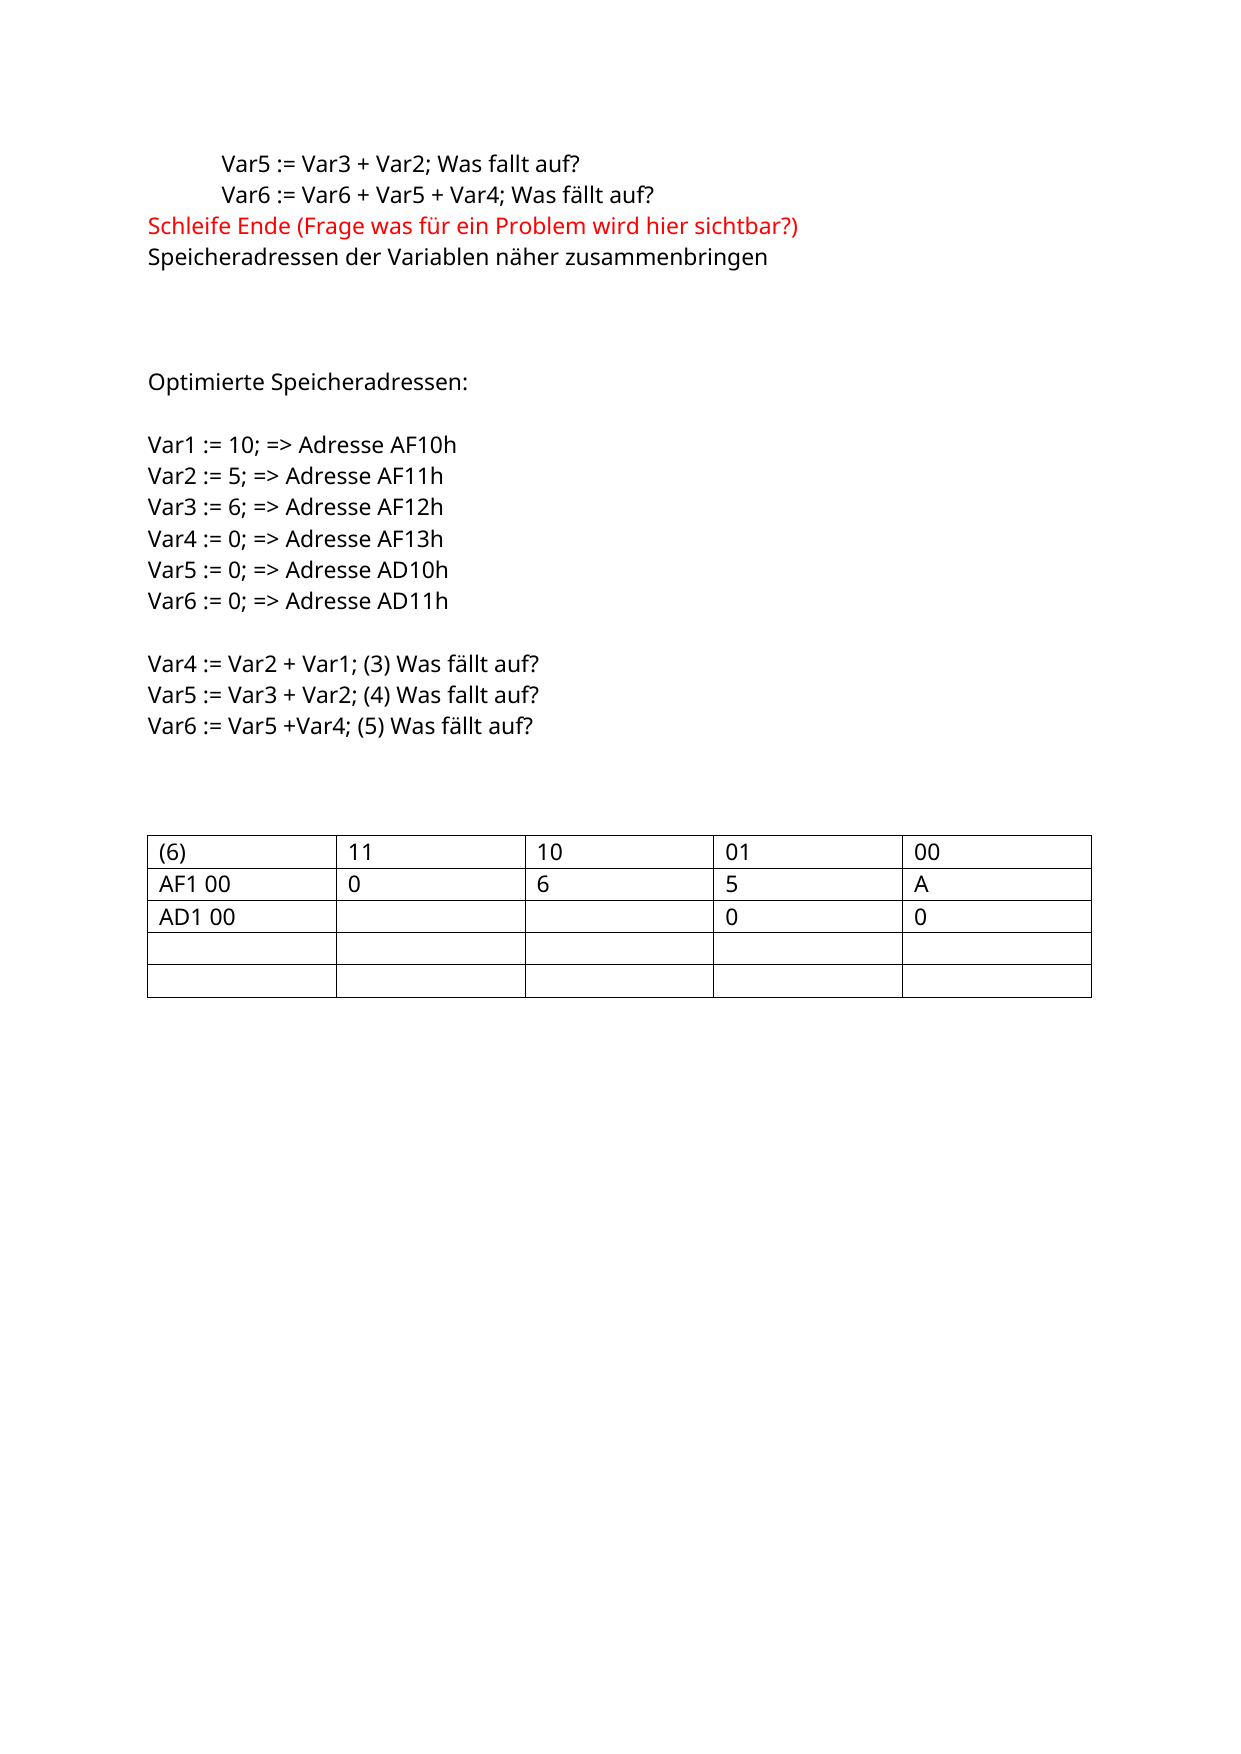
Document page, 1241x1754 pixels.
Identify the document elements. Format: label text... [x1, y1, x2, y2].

table_cell A [903, 869, 1091, 900]
table_cell AF1 00 [148, 869, 336, 900]
table_header 11 [337, 836, 525, 867]
table_cell [903, 965, 1091, 997]
table_cell [337, 901, 525, 932]
text Var4 := Var2 + Var1; (3) Was fällt auf? [148, 648, 1093, 679]
table_cell 0 [903, 901, 1091, 932]
text Var6 := Var5 +Var4; (5) Was fällt auf? [148, 710, 1093, 741]
table_cell [714, 965, 902, 997]
table_cell 0 [714, 901, 902, 932]
table_cell [148, 933, 336, 964]
table_cell AD1 00 [148, 901, 336, 932]
table_cell [903, 933, 1091, 964]
text Var5 := Var3 + Var2; Was fallt auf? [221, 148, 1093, 179]
table_cell 5 [714, 869, 902, 900]
table_cell [148, 965, 336, 997]
table_cell [526, 933, 713, 964]
table_cell [526, 901, 713, 932]
table_header (6) [148, 836, 336, 867]
table_cell [714, 933, 902, 964]
table_header 00 [903, 836, 1091, 867]
text Var5 := Var3 + Var2; (4) Was fallt auf? [148, 679, 1093, 710]
text Schleife Ende (Frage was für ein Problem wird hier sichtbar?) [148, 210, 1093, 241]
table_cell [526, 965, 713, 997]
table_header 01 [714, 836, 902, 867]
table_cell [337, 933, 525, 964]
table_cell 6 [526, 869, 713, 900]
text Speicheradressen der Variablen näher zusammenbringen [148, 241, 1093, 273]
table_cell 0 [337, 869, 525, 900]
text Var5 := 0; => Adresse AD10h [148, 554, 1093, 585]
text Var4 := 0; => Adresse AF13h [148, 523, 1093, 554]
text Var2 := 5; => Adresse AF11h [148, 460, 1093, 491]
text Var6 := 0; => Adresse AD11h [148, 585, 1093, 616]
text Var3 := 6; => Adresse AF12h [148, 491, 1093, 523]
table_header 10 [526, 836, 713, 867]
table_cell [337, 965, 525, 997]
text Var6 := Var6 + Var5 + Var4; Was fällt auf? [221, 179, 1093, 210]
text Optimierte Speicheradressen: [148, 366, 1093, 398]
text Var1 := 10; => Adresse AF10h [148, 429, 1093, 460]
